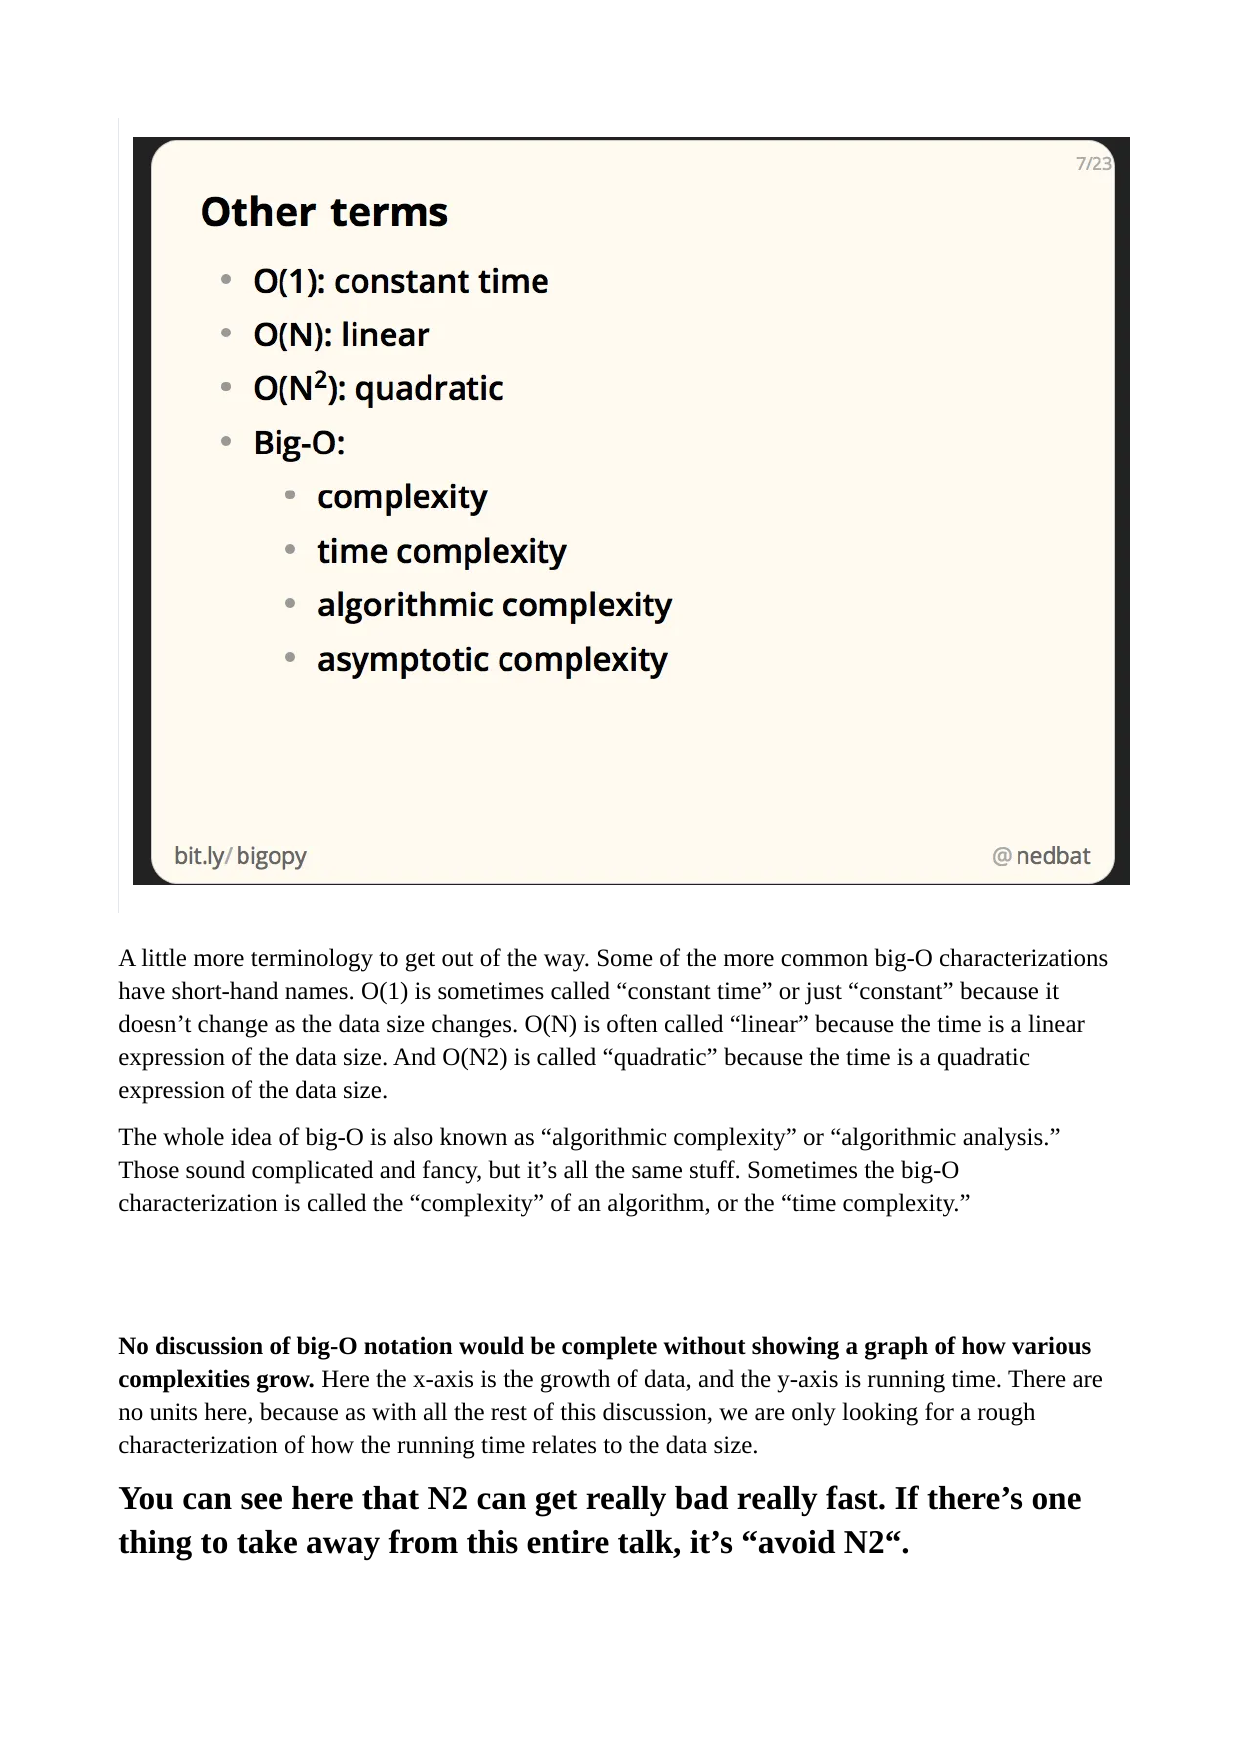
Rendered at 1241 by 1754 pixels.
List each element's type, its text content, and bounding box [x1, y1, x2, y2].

text You can see here that N2 can get really bad really fast. If there’s one thing to take away from this entire talk, it’s “avoid N2“. [118, 1478, 1122, 1560]
text A little more terminology to get out of the way. Some of the more common big-O characterizations have short-hand names. O(1) is sometimes called “constant time” or just “constant” because it doesn’t change as the data size changes. O(N) is often called “linear” because the time is a linear expression of the data size. And O(N2) is called “quadratic” because the time is a quadratic expression of the data size. [118, 943, 1122, 1103]
text The whole idea of big-O is also known as “algorithmic complexity” or “algorithmic analysis.” Those sound complicated and fancy, but it’s all the same stuff. Sometimes the big-O characterization is called the “complexity” of an algorithm, or the “time complexity.” [118, 1122, 1122, 1217]
text No discussion of big-O notation would be complete without showing a graph of how various complexities grow. Here the x-axis is the growth of data, and the y-axis is running time. There are no units here, because as with all the rest of this discussion, we are only looking for a rough characterization of how the running time relates to the data size. [118, 1331, 1122, 1459]
picture [133, 137, 1130, 885]
